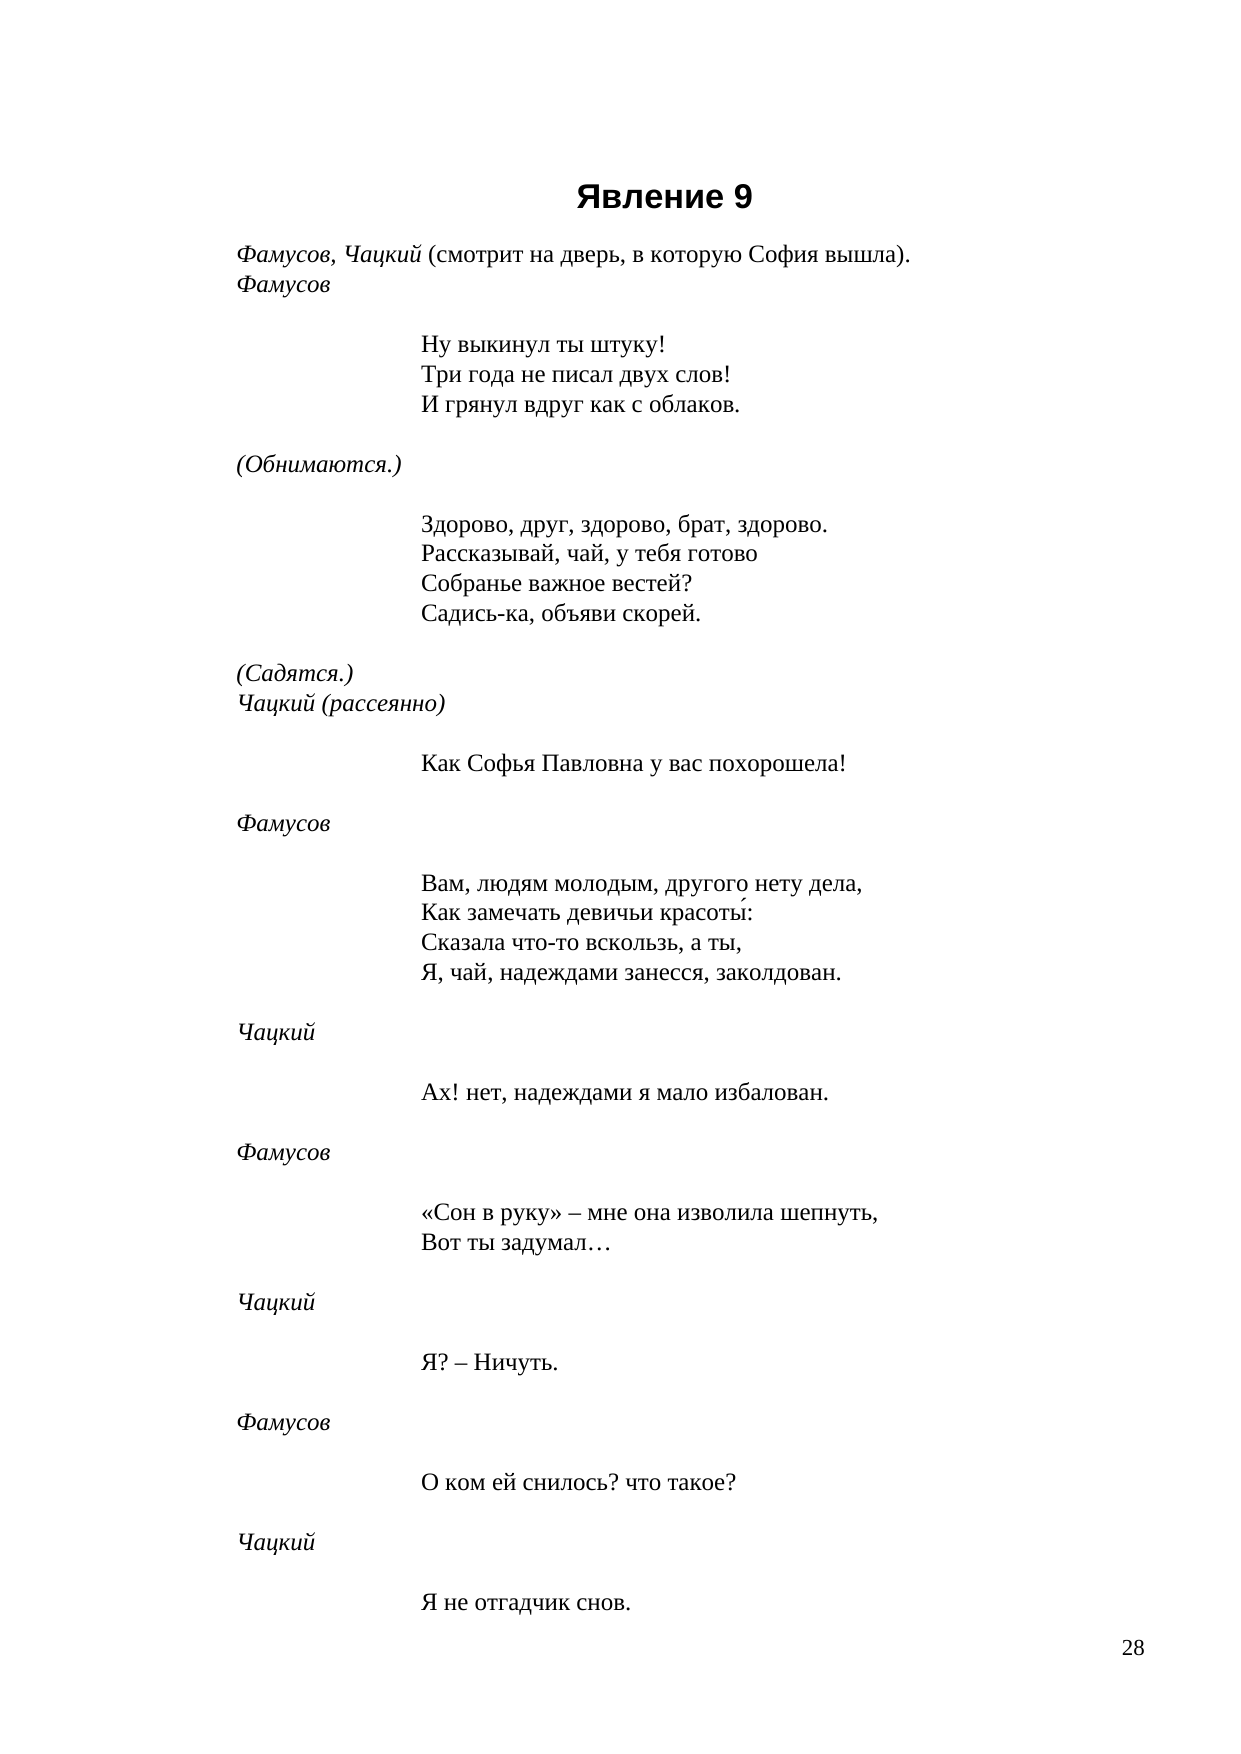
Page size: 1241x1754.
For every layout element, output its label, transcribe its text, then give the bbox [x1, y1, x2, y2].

text Ах! нет, надеждами я мало избалован. [421, 1077, 1167, 1106]
text (Садятся.) [236, 658, 1167, 687]
text Явление 9 [252, 176, 1077, 216]
text Чацкий [236, 1287, 1167, 1316]
text Фамусов [236, 808, 1167, 837]
text Садись-ка, объяви скорей. [421, 598, 1167, 627]
text Я, чай, надеждами занесся, заколдован. [421, 957, 1167, 986]
text (Обнимаются.) [236, 449, 1167, 477]
text Три года не писал двух слов! И грянул вдруг как с облаков. [421, 359, 742, 418]
text Я не отгадчик снов. [421, 1587, 1167, 1616]
text Вам, людям молодым, другого нету дела, Как замечать девичьи красоты́: [421, 868, 892, 926]
text О ком ей снилось? что такое? [421, 1467, 1167, 1496]
text Как Софья Павловна у вас похорошела! [421, 748, 1167, 777]
text Фамусов [236, 1137, 1167, 1166]
text Фамусов [236, 269, 1167, 298]
text Чацкий (рассеянно) [236, 688, 1167, 717]
text Здорово, друг, здорово, брат, здорово. Рассказывай, чай, у тебя готово Собранье важное вестей? [421, 509, 830, 597]
text «Сон в руку» – мне она изволила шепнуть, Вот ты задумал… [421, 1197, 880, 1256]
text Я? – Ничуть. [421, 1347, 1167, 1376]
text Фамусов [236, 1407, 1167, 1436]
text Фамусов, Чацкий (смотрит на дверь, в которую София вышла). [236, 239, 1167, 268]
text Чацкий [236, 1527, 1167, 1556]
text Чацкий [236, 1017, 1167, 1046]
text Ну выкинул ты штуку! [421, 329, 1167, 358]
text Сказала что-то вскользь, а ты, [421, 927, 1167, 956]
